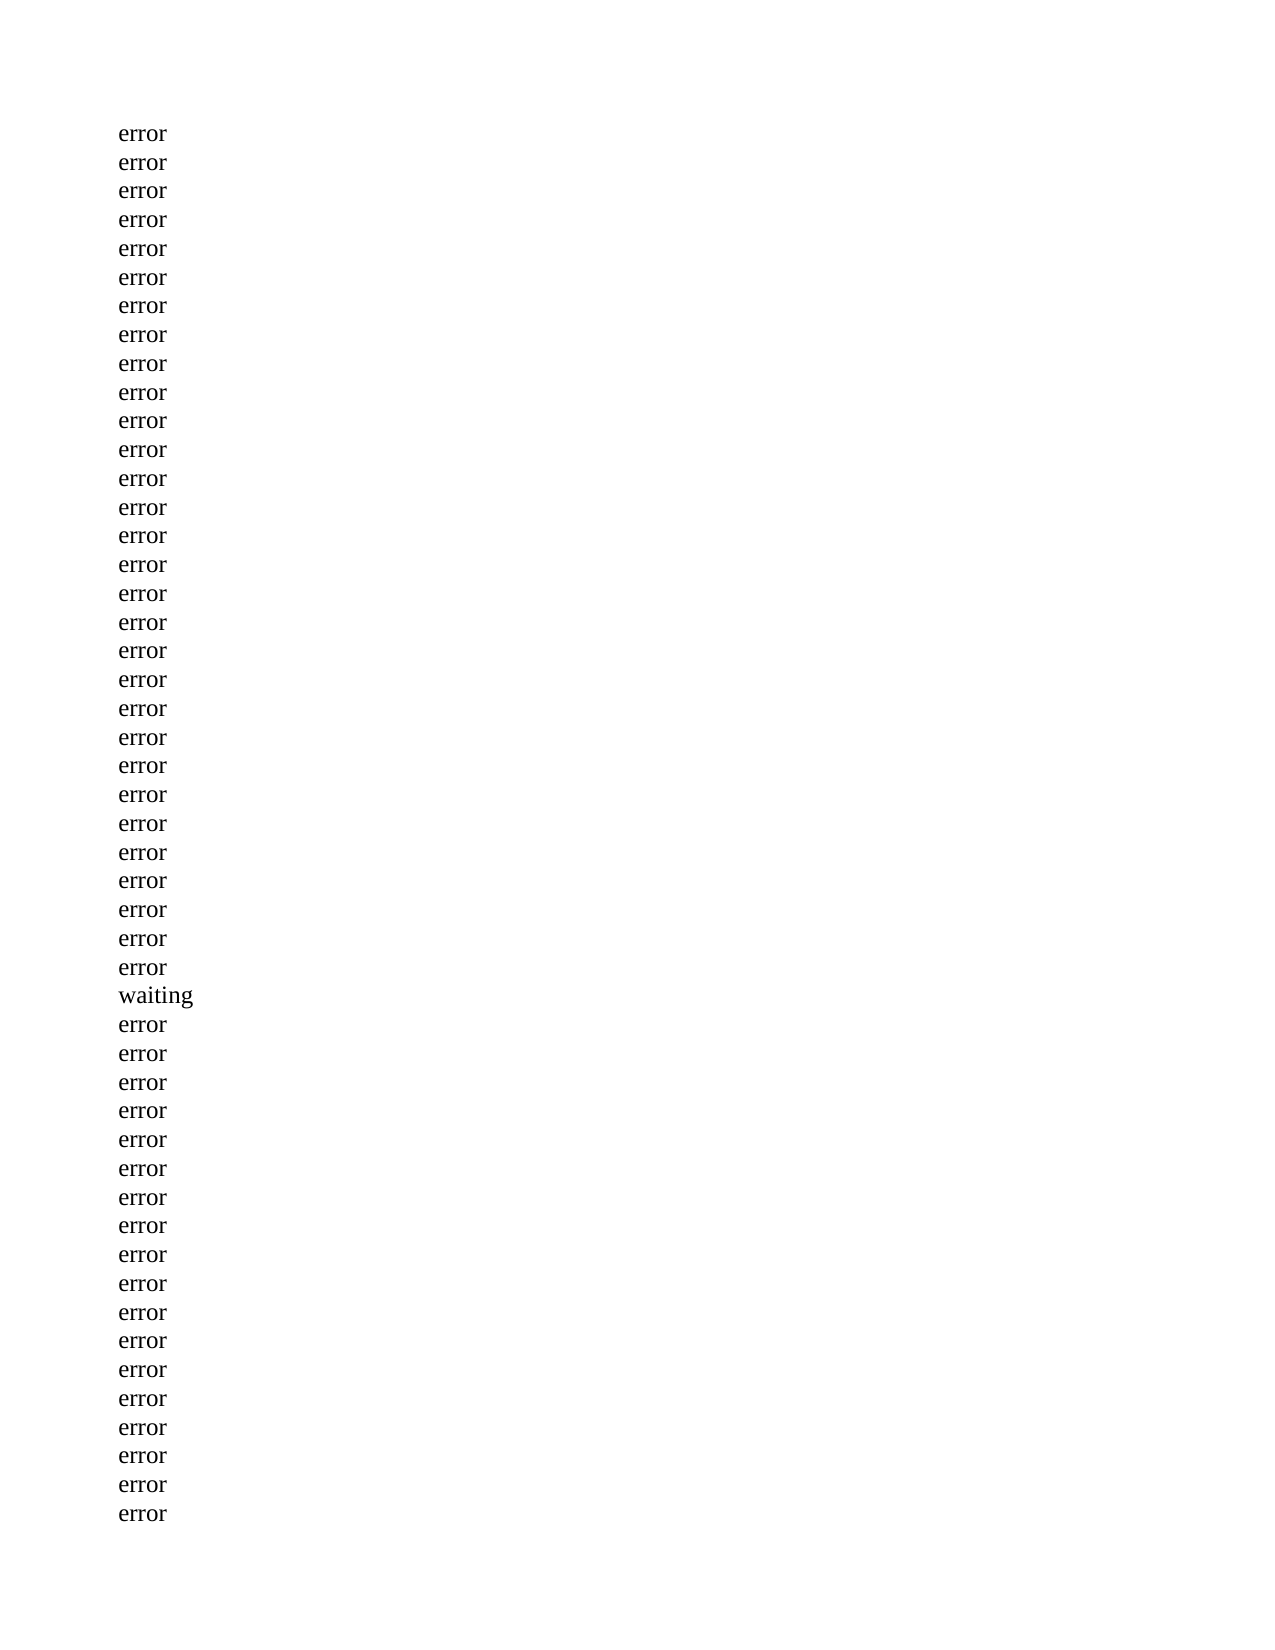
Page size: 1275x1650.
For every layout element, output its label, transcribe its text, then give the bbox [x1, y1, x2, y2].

text error [118, 1239, 1157, 1268]
text error [118, 952, 1157, 981]
text error [118, 1354, 1157, 1383]
text error [118, 1182, 1157, 1211]
text error [118, 291, 1157, 319]
text error [118, 176, 1157, 204]
text error [118, 779, 1157, 808]
text error [118, 1096, 1157, 1124]
text error [118, 348, 1157, 377]
text error [118, 1412, 1157, 1441]
text error [118, 894, 1157, 923]
text error [118, 1038, 1157, 1067]
text error [118, 463, 1157, 492]
text error [118, 837, 1157, 866]
text error [118, 233, 1157, 262]
text error [118, 1326, 1157, 1354]
text error [118, 377, 1157, 406]
text error [118, 1153, 1157, 1182]
text error [118, 147, 1157, 176]
text error [118, 751, 1157, 779]
text error [118, 549, 1157, 578]
text error [118, 664, 1157, 693]
text error [118, 406, 1157, 434]
text error [118, 1498, 1157, 1527]
text error [118, 1469, 1157, 1498]
text error [118, 1441, 1157, 1469]
text error [118, 808, 1157, 837]
text error [118, 492, 1157, 521]
text error [118, 866, 1157, 894]
text error [118, 1211, 1157, 1239]
text error [118, 1268, 1157, 1297]
text error [118, 521, 1157, 549]
text error [118, 1383, 1157, 1412]
text error [118, 118, 1157, 147]
text error [118, 1297, 1157, 1326]
text error [118, 1067, 1157, 1096]
text error [118, 434, 1157, 463]
text error [118, 262, 1157, 291]
text error [118, 693, 1157, 722]
text error [118, 722, 1157, 751]
text error [118, 923, 1157, 952]
text waiting [118, 981, 1157, 1009]
text error [118, 636, 1157, 664]
text error [118, 319, 1157, 348]
text error [118, 1124, 1157, 1153]
text error [118, 1009, 1157, 1038]
text error [118, 204, 1157, 233]
text error [118, 578, 1157, 607]
text error [118, 607, 1157, 636]
